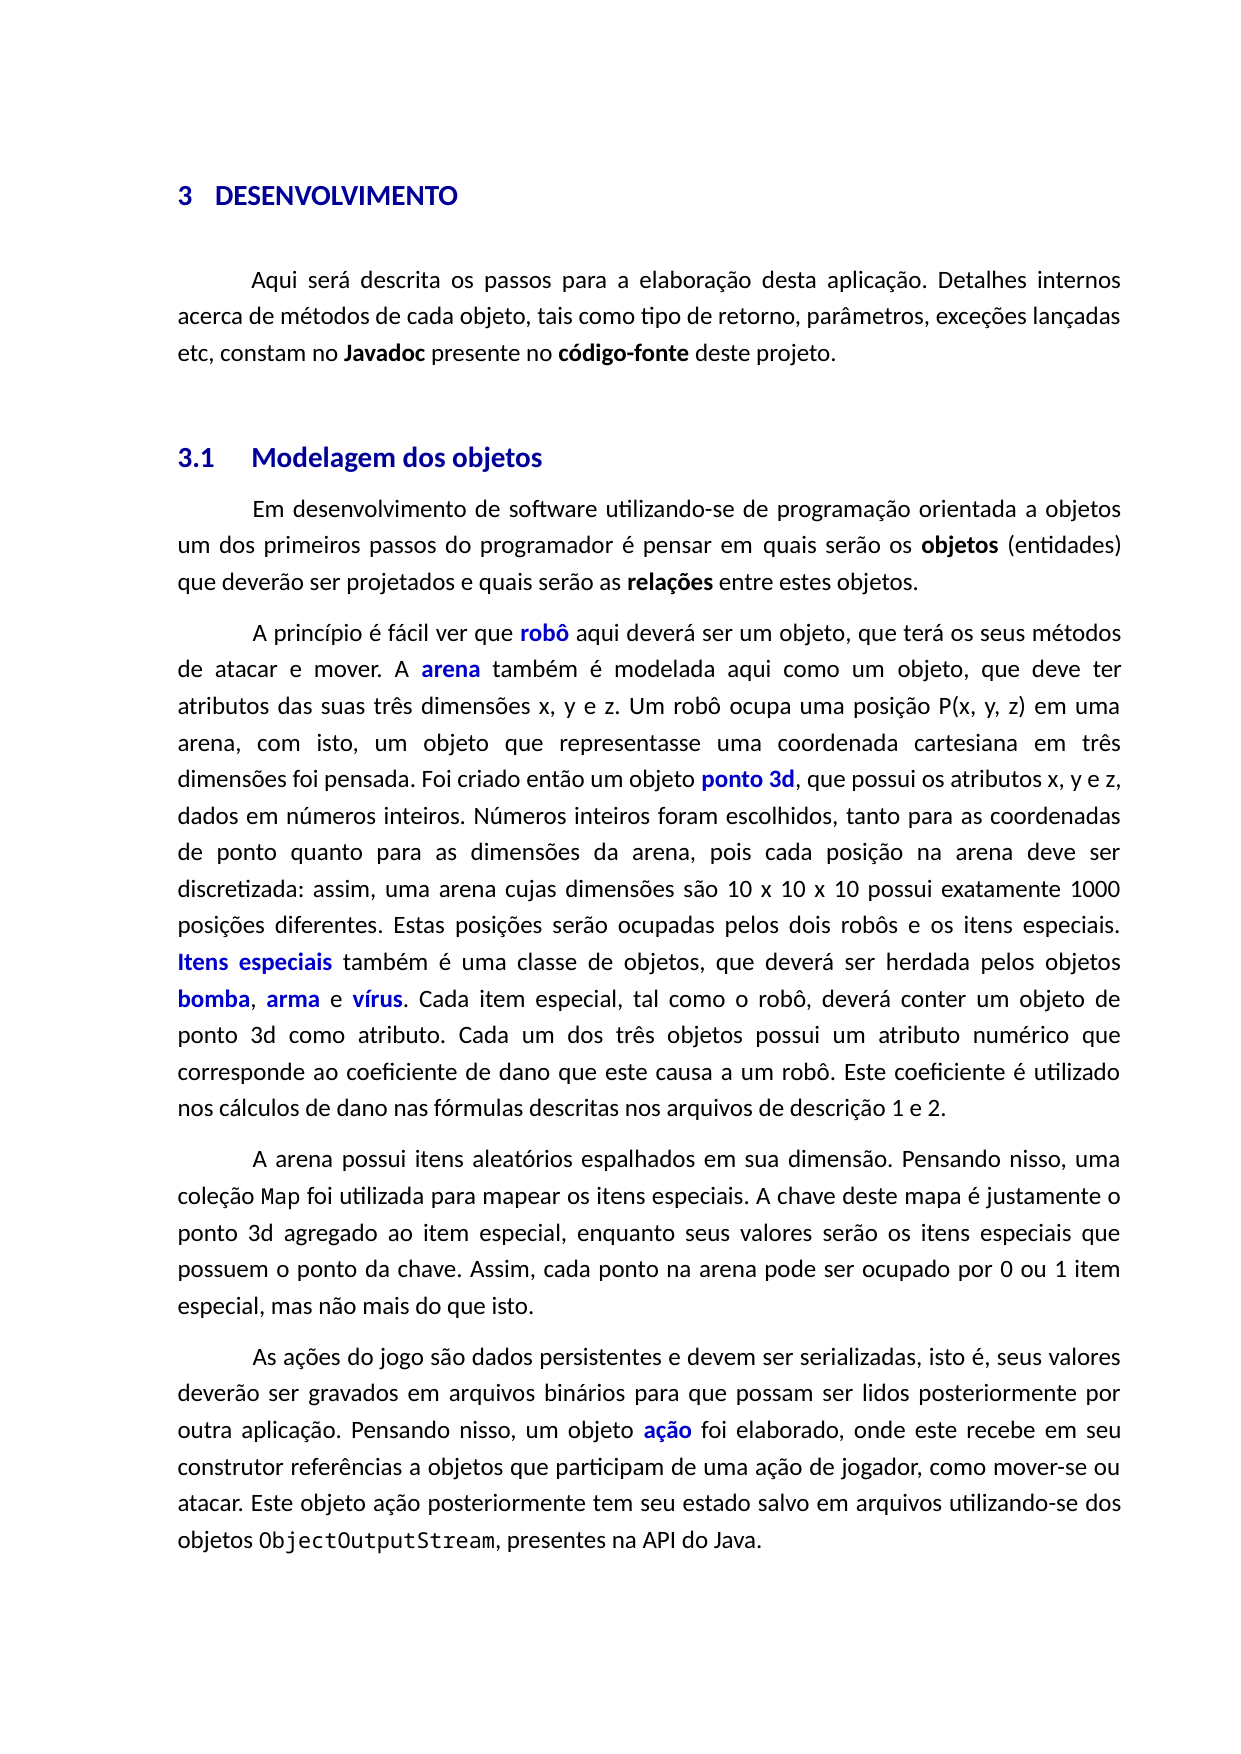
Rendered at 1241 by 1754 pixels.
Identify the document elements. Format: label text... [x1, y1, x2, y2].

text As ações do jogo são dados persistentes e devem ser serializadas, isto é, seus valores deverão ser gravados em arquivos binários para que possam ser lidos posteriormente por outra aplicação. Pensando nisso, um objeto ação foi elaborado, onde este recebe em seu construtor referências a objetos que participam de uma ação de jogador, como mover-se ou atacar. Este objeto ação posteriormente tem seu estado salvo em arquivos utilizando-se dos objetos ObjectOutputStream, presentes na API do Java. [177, 1341, 1122, 1554]
text Aqui será descrita os passos para a elaboração desta aplicação. Detalhes internos acerca de métodos de cada objeto, tais como tipo de retorno, parâmetros, exceções lançadas etc, constam no Javadoc presente no código-fonte deste projeto. [177, 264, 1122, 368]
subtitle Modelagem dos objetos [177, 439, 1122, 475]
text Em desenvolvimento de software utilizando-se de programação orientada a objetos um dos primeiros passos do programador é pensar em quais serão os objetos (entidades) que deverão ser projetados e quais serão as relações entre estes objetos. [177, 493, 1122, 596]
text A arena possui itens aleatórios espalhados em sua dimensão. Pensando nisso, uma coleção Map foi utilizada para mapear os itens especiais. A chave deste mapa é justamente o ponto 3d agregado ao item especial, enquanto seus valores serão os itens especiais que possuem o ponto da chave. Assim, cada ponto na arena pode ser ocupado por 0 ou 1 item especial, mas não mais do que isto. [177, 1143, 1122, 1320]
text A princípio é fácil ver que robô aqui deverá ser um objeto, que terá os seus métodos de atacar e mover. A arena também é modelada aqui como um objeto, que deve ter atributos das suas três dimensões x, y e z. Um robô ocupa uma posição P(x, y, z) em uma arena, com isto, um objeto que representasse uma coordenada cartesiana em três dimensões foi pensada. Foi criado então um objeto ponto 3d, que possui os atributos x, y e z, dados em números inteiros. Números inteiros foram escolhidos, tanto para as coordenadas de ponto quanto para as dimensões da arena, pois cada posição na arena deve ser discretizada: assim, uma arena cujas dimensões são 10 x 10 x 10 possui exatamente 1000 posições diferentes. Estas posições serão ocupadas pelos dois robôs e os itens especiais. Itens especiais também é uma classe de objetos, que deverá ser herdada pelos objetos bomba, arma e vírus. Cada item especial, tal como o robô, deverá conter um objeto de ponto 3d como atributo. Cada um dos três objetos possui um atributo numérico que corresponde ao coeficiente de dano que este causa a um robô. Este coeficiente é utilizado nos cálculos de dano nas fórmulas descritas nos arquivos de descrição 1 e 2. [177, 617, 1122, 1123]
subtitle DESENVOLVIMENTO [177, 177, 1122, 213]
